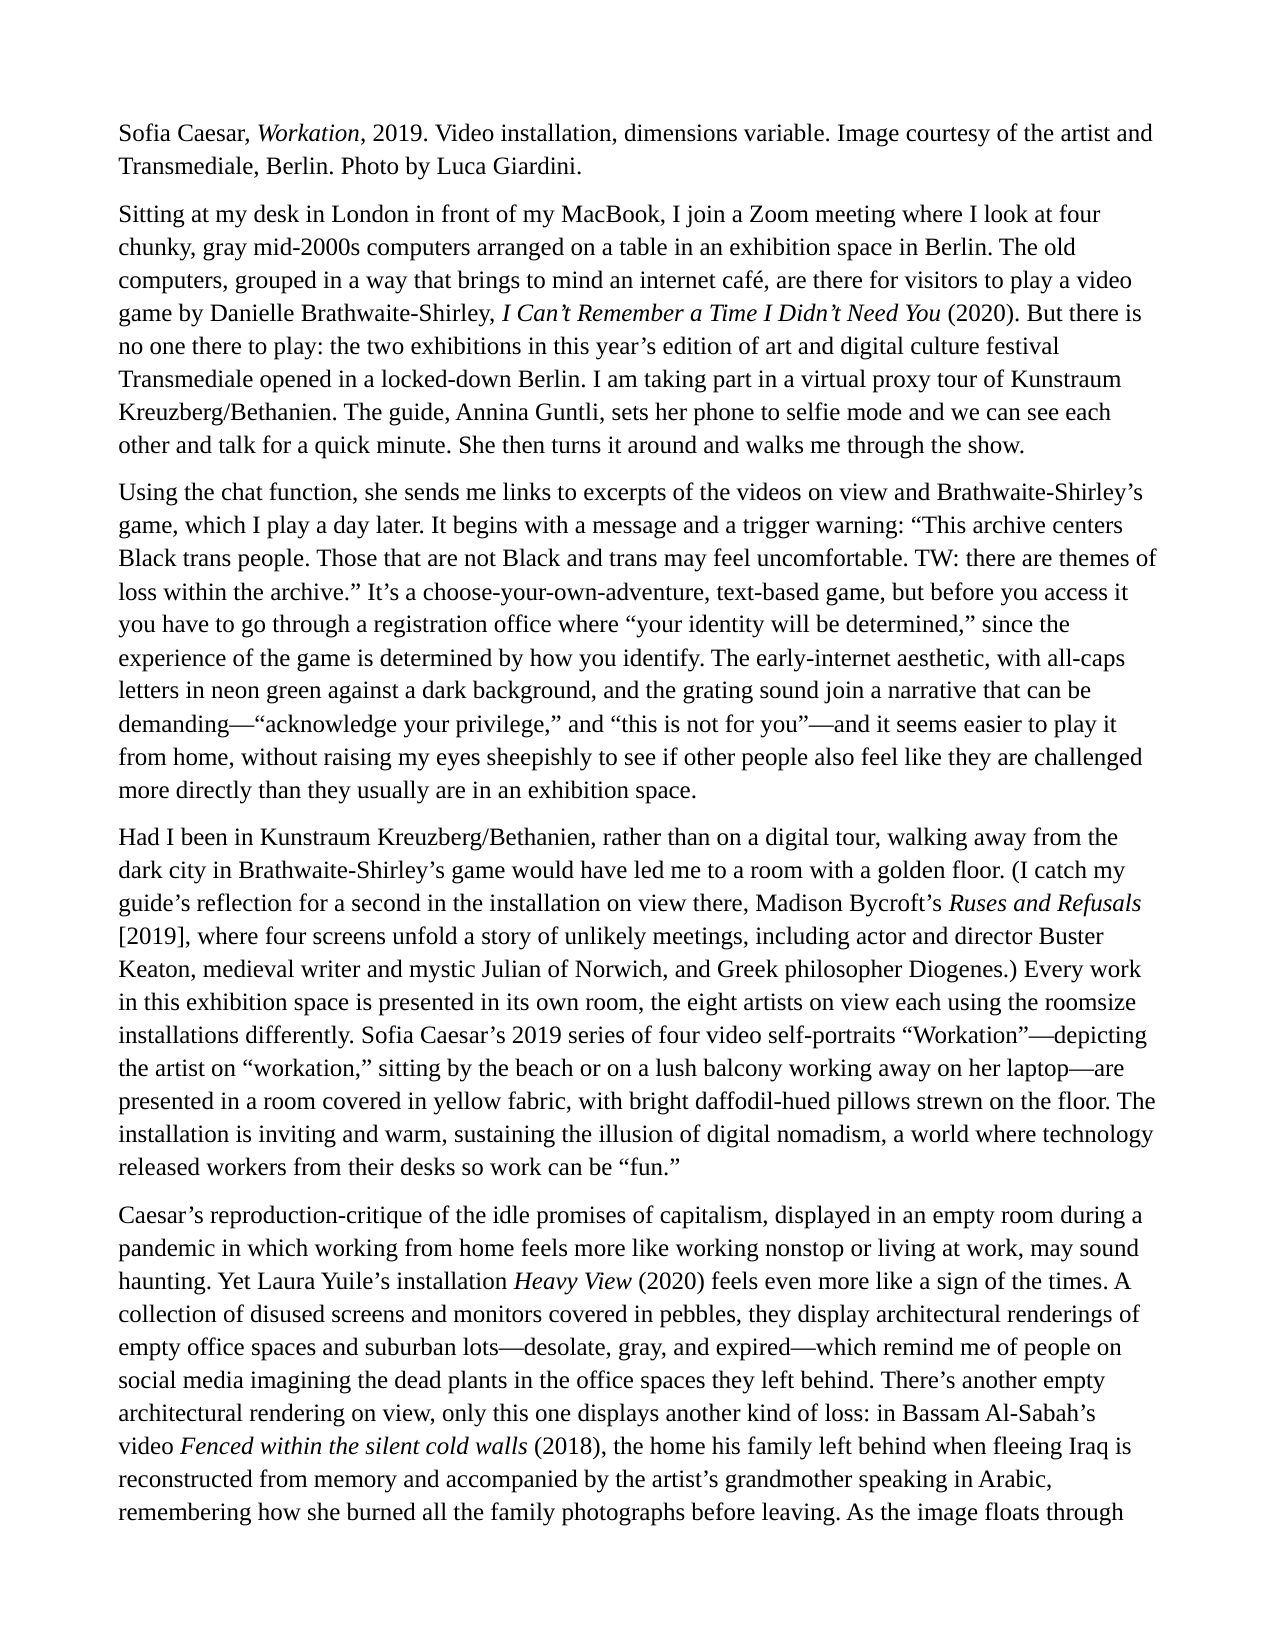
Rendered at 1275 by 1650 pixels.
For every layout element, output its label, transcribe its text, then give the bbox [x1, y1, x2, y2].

text Caesar’s reproduction-critique of the idle promises of capitalism, displayed in an empty room during a pandemic in which working from home feels more like working nonstop or living at work, may sound haunting. Yet Laura Yuile’s installation Heavy View (2020) feels even more like a sign of the times. A collection of disused screens and monitors covered in pebbles, they display architectural renderings of empty office spaces and suburban lots—desolate, gray, and expired—which remind me of people on social media imagining the dead plants in the office spaces they left behind. There’s another empty architectural rendering on view, only this one displays another kind of loss: in Bassam Al-Sabah’s video Fenced within the silent cold walls (2018), the home his family left behind when fleeing Iraq is reconstructed from memory and accompanied by the artist’s grandmother speaking in Arabic, remembering how she burned all the family photographs before leaving. As the image floats through [118, 1200, 1157, 1526]
text Sitting at my desk in London in front of my MacBook, I join a Zoom meeting where I look at four chunky, gray mid-2000s computers arranged on a table in an exhibition space in Berlin. The old computers, grouped in a way that brings to mind an internet café, are there for visitors to play a video game by Danielle Brathwaite-Shirley, I Can’t Remember a Time I Didn’t Need You (2020). But there is no one there to play: the two exhibitions in this year’s edition of art and digital culture festival Transmediale opened in a locked-down Berlin. I am taking part in a virtual proxy tour of Kunstraum Kreuzberg/Bethanien. The guide, Annina Guntli, sets her phone to selfie mode and we can see each other and talk for a quick minute. She then turns it around and walks me through the show. [118, 199, 1157, 459]
text Sofia Caesar, Workation, 2019. Video installation, dimensions variable. Image courtesy of the artist and Transmediale, Berlin. Photo by Luca Giardini. [118, 118, 1157, 180]
text Had I been in Kunstraum Kreuzberg/Bethanien, rather than on a digital tour, walking away from the dark city in Brathwaite-Shirley’s game would have led me to a room with a golden floor. (I catch my guide’s reflection for a second in the installation on view there, Madison Bycroft’s Ruses and Refusals [2019], where four screens unfold a story of unlikely meetings, including actor and director Buster Keaton, medieval writer and mystic Julian of Norwich, and Greek philosopher Diogenes.) Every work in this exhibition space is presented in its own room, the eight artists on view each using the roomsize installations differently. Sofia Caesar’s 2019 series of four video self-portraits “Workation”—depicting the artist on “workation,” sitting by the beach or on a lush balcony working away on her laptop—are presented in a room covered in yellow fabric, with bright daffodil-hued pillows strewn on the floor. The installation is inviting and warm, sustaining the illusion of digital nomadism, a world where technology released workers from their desks so work can be “fun.” [118, 822, 1157, 1181]
text Using the chat function, she sends me links to excerpts of the videos on view and Brathwaite-Shirley’s game, which I play a day later. It begins with a message and a trigger warning: “This archive centers Black trans people. Those that are not Black and trans may feel uncomfortable. TW: there are themes of loss within the archive.” It’s a choose-your-own-adventure, text-based game, but before you access it you have to go through a registration office where “your identity will be determined,” since the experience of the game is determined by how you identify. The early-internet aesthetic, with all-caps letters in neon green against a dark background, and the grating sound join a narrative that can be demanding—“acknowledge your privilege,” and “this is not for you”—and it seems easier to play it from home, without raising my eyes sheepishly to see if other people also feel like they are challenged more directly than they usually are in an exhibition space. [118, 477, 1157, 803]
